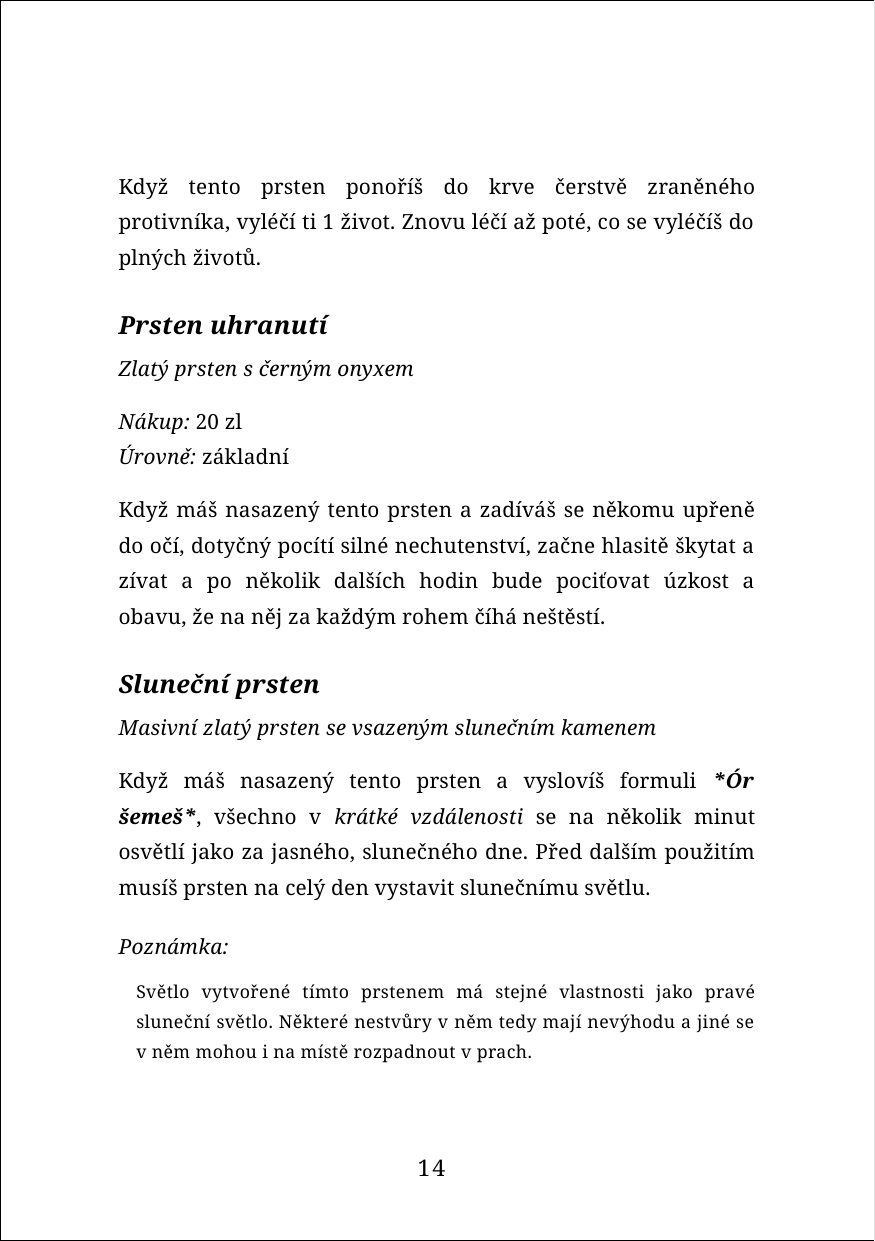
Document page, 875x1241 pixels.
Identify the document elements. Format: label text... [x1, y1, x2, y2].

text Když tento prsten ponoříš do krve čerstvě zraněného protivníka, vyléčí ti 1 život. Znovu léčí až poté, co se vyléčíš do plných životů. [118, 172, 756, 271]
subtitle Prsten uhranutí [118, 308, 756, 342]
subtitle Sluneční prsten [118, 667, 756, 701]
text Světlo vytvořené tímto prstenem má stejné vlastnosti jako pravé sluneční světlo. Některé nestvůry v něm tedy mají nevýhodu a jiné se v něm mohou i na místě rozpadnout v prach. [136, 979, 756, 1064]
text Poznámka: [118, 932, 756, 960]
text Zlatý prsten s černým onyxem [118, 354, 756, 382]
text Masivní zlatý prsten se vsazeným slunečním kamenem [118, 713, 756, 741]
text Když máš nasazený tento prsten a zadíváš se někomu upřeně do očí, dotyčný pocítí silné nechutenství, začne hlasitě škytat a zívat a po několik dalších hodin bude pociťovat úzkost a obavu, že na něj za každým rohem číhá neštěstí. [118, 496, 756, 631]
text Nákup: 20 zl Úrovně: základní [118, 407, 756, 471]
text Když máš nasazený tento prsten a vyslovíš formuli *Ór šemeš*, všechno v krátké vzdálenosti se na několik minut osvětlí jako za jasného, slunečného dne. Před dalším použitím musíš prsten na celý den vystavit slunečnímu světlu. [118, 766, 756, 901]
